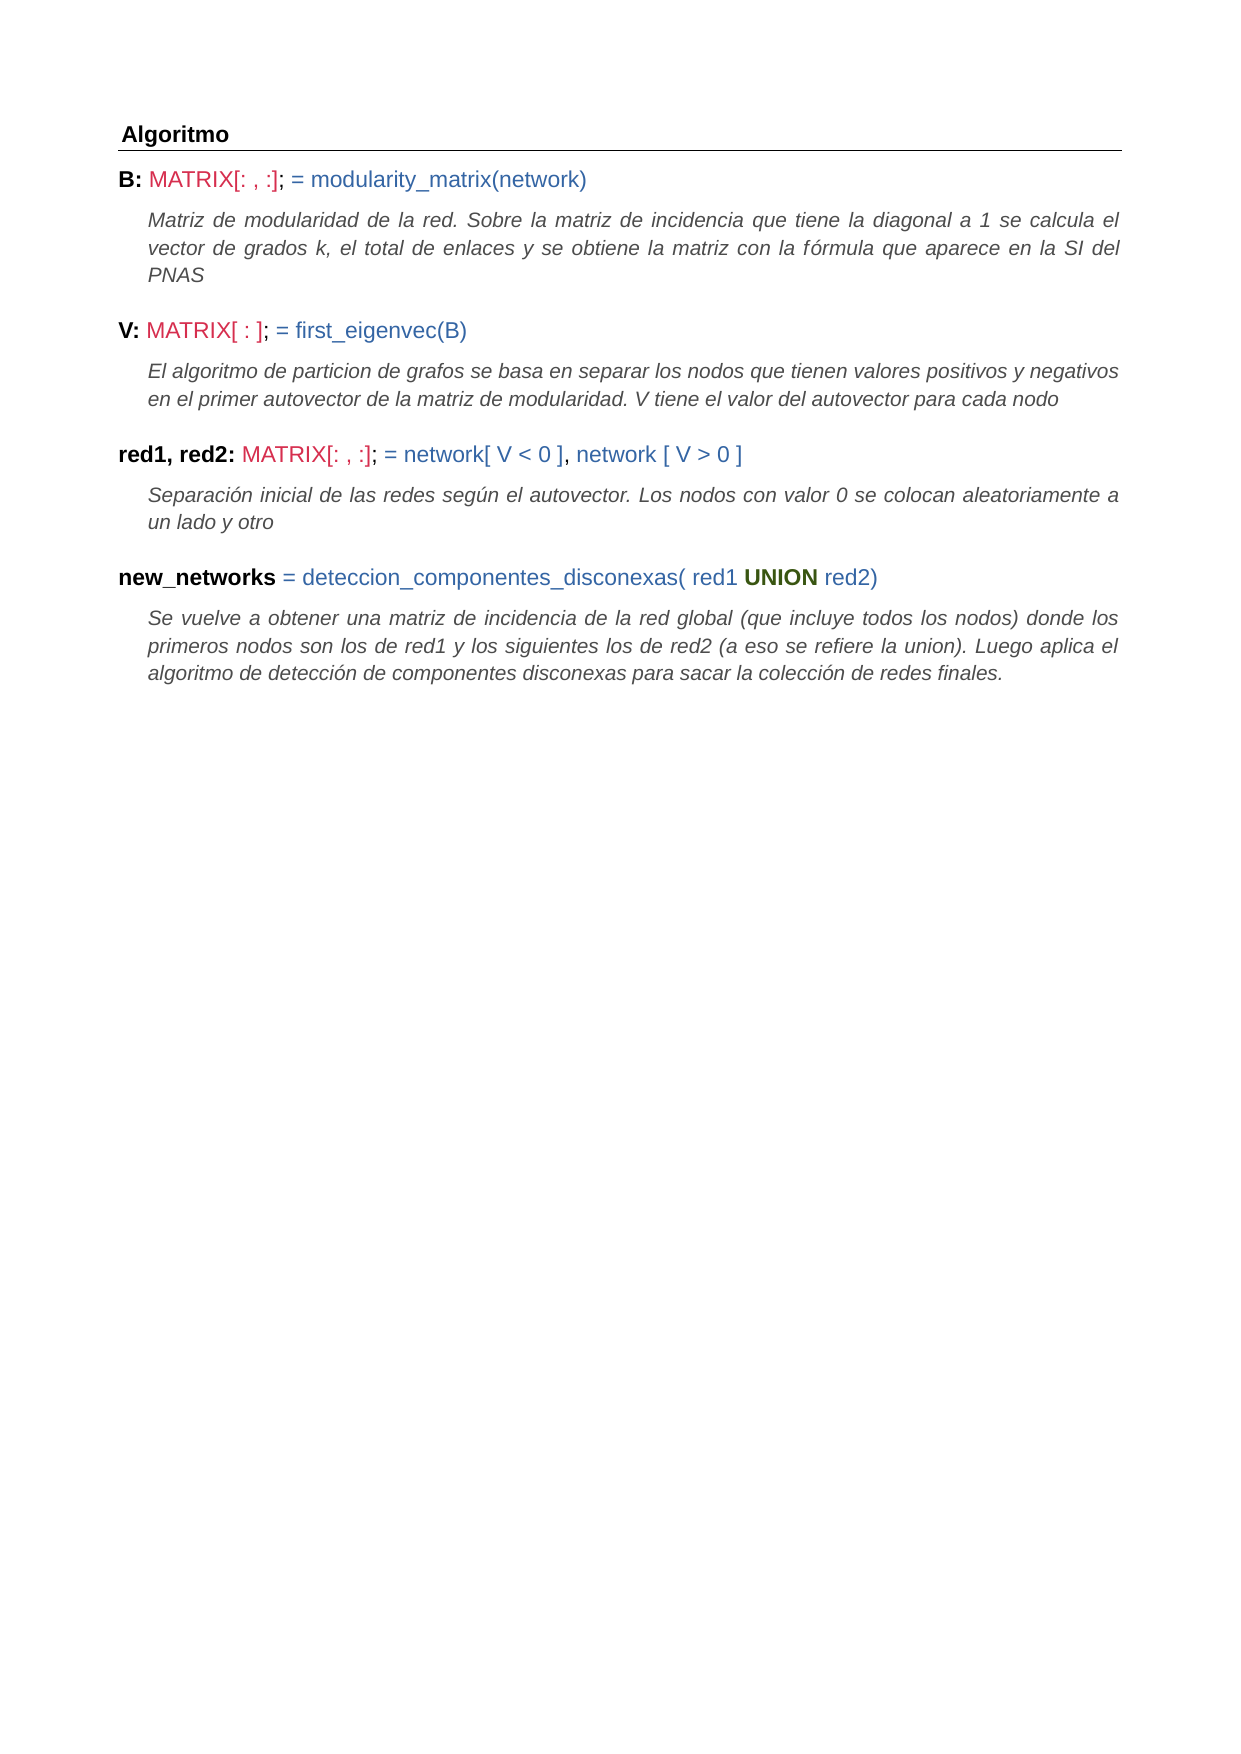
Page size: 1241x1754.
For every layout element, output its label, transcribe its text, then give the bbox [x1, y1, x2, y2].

text B: MATRIX[: , :]; = modularity_matrix(network) [118, 166, 1122, 192]
text V: MATRIX[ : ]; = first_eigenvec(B) [118, 317, 1122, 343]
text Matriz de modularidad de la red. Sobre la matriz de incidencia que tiene la diagonal a 1 se calcula el vector de grados k, el total de enlaces y se obtiene la matriz con la fórmula que aparece en la SI del PNAS [148, 208, 1122, 287]
text new_networks = deteccion_componentes_disconexas( red1 UNION red2) [118, 564, 1122, 591]
text El algoritmo de particion de grafos se basa en separar los nodos que tienen valores positivos y negativos en el primer autovector de la matriz de modularidad. V tiene el valor del autovector para cada nodo [148, 359, 1122, 411]
subtitle Algoritmo [118, 118, 1122, 150]
text Separación inicial de las redes según el autovector. Los nodos con valor 0 se colocan aleatoriamente a un lado y otro [148, 483, 1122, 534]
text red1, red2: MATRIX[: , :]; = network[ V < 0 ], network [ V > 0 ] [118, 441, 1122, 467]
text Se vuelve a obtener una matriz de incidencia de la red global (que incluye todos los nodos) donde los primeros nodos son los de red1 y los siguientes los de red2 (a eso se refiere la union). Luego aplica el algoritmo de detección de componentes disconexas para sacar la colección de redes finales. [148, 606, 1122, 685]
